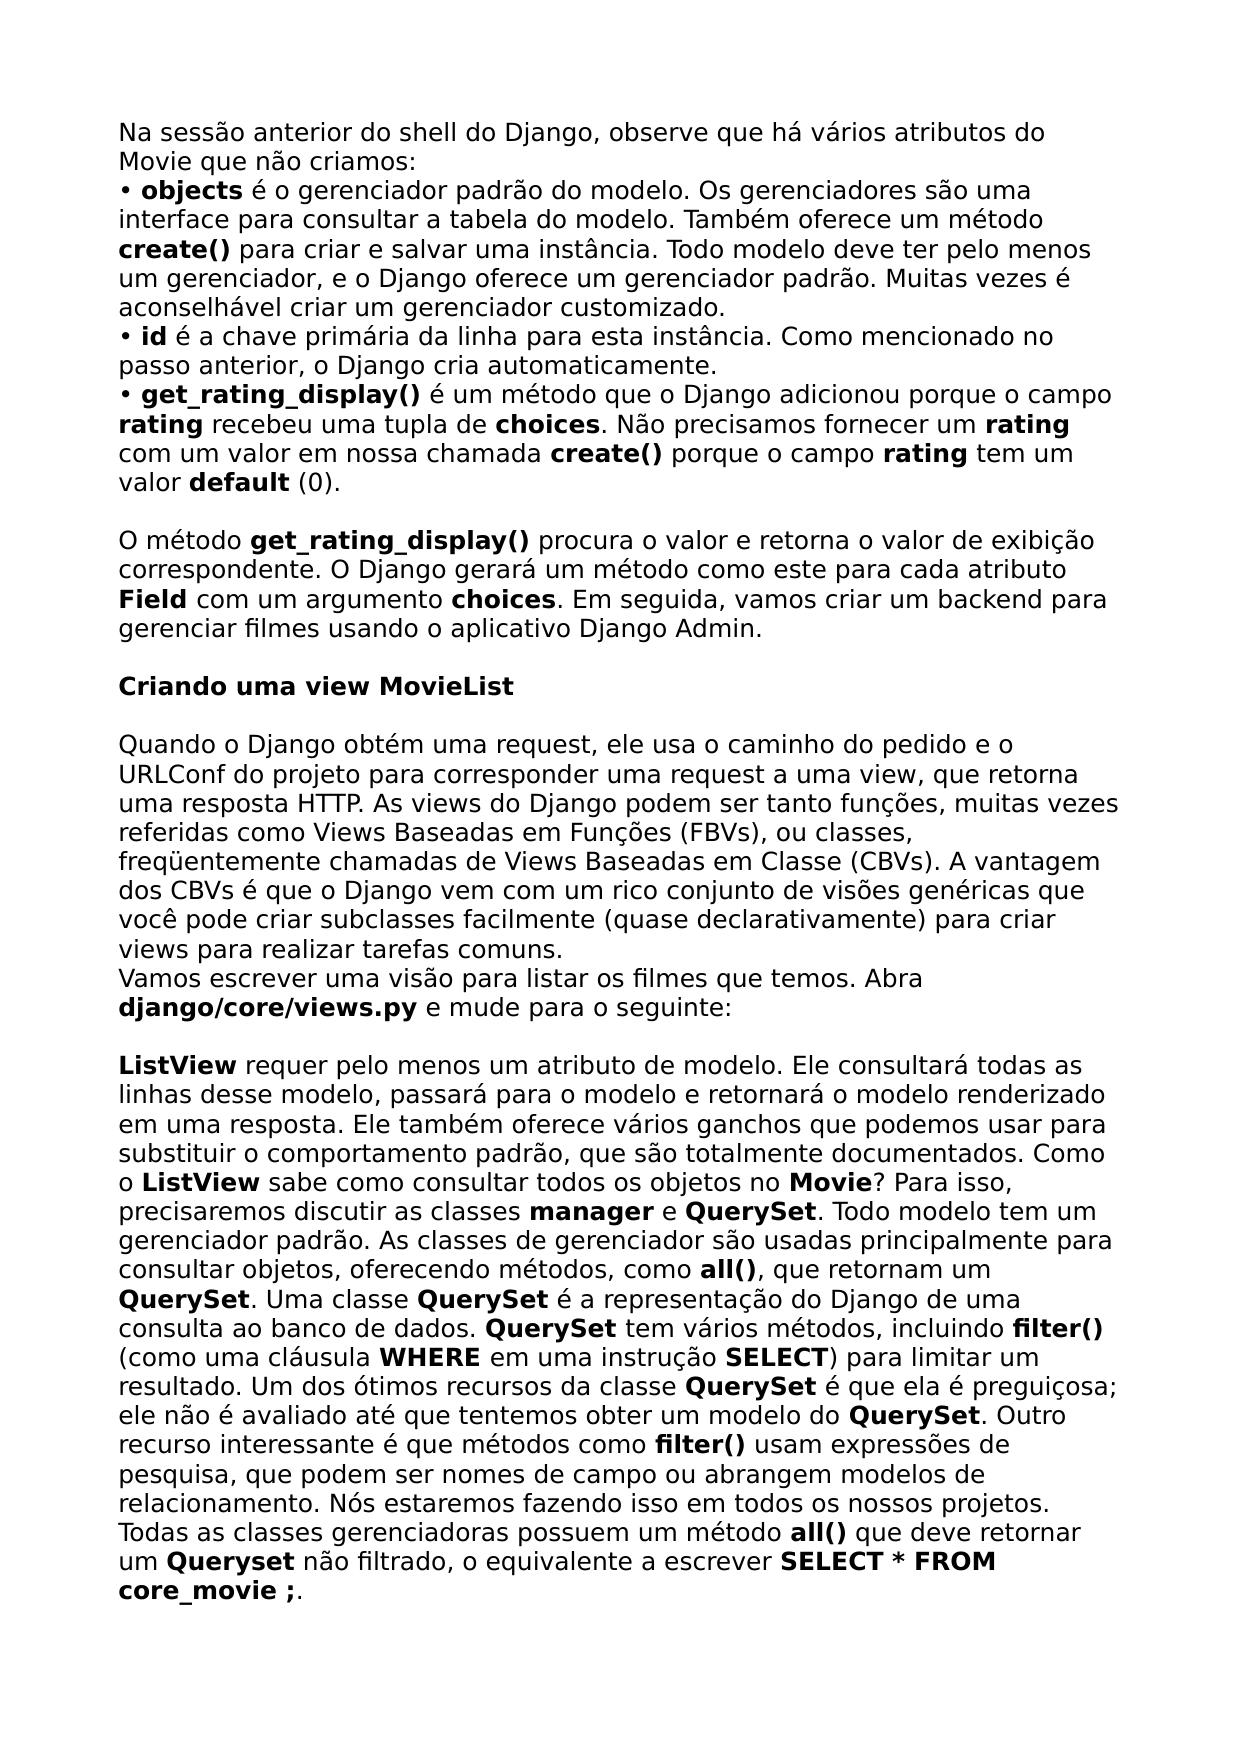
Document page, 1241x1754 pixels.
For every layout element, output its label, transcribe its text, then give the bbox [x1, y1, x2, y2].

text Quando o Django obtém uma request, ele usa o caminho do pedido e o URLConf do projeto para corresponder uma request a uma view, que retorna uma resposta HTTP. As views do Django podem ser tanto funções, muitas vezes referidas como Views Baseadas em Funções (FBVs), ou classes, freqüentemente chamadas de Views Baseadas em Classe (CBVs). A vantagem dos CBVs é que o Django vem com um rico conjunto de visões genéricas que você pode criar subclasses facilmente (quase declarativamente) para criar views para realizar tarefas comuns. [118, 731, 1122, 964]
text Vamos escrever uma visão para listar os filmes que temos. Abra django/core/views.py e mude para o seguinte: [118, 964, 1122, 1022]
text Na sessão anterior do shell do Django, observe que há vários atributos do Movie que não criamos: [118, 118, 1122, 176]
text O método get_rating_display() procura o valor e retorna o valor de exibição correspondente. O Django gerará um método como este para cada atributo Field com um argumento choices. Em seguida, vamos criar um backend para gerenciar filmes usando o aplicativo Django Admin. [118, 526, 1122, 643]
text Criando uma view MovieList [118, 672, 1122, 701]
text • objects é o gerenciador padrão do modelo. Os gerenciadores são uma interface para consultar a tabela do modelo. Também oferece um método create() para criar e salvar uma instância. Todo modelo deve ter pelo menos um gerenciador, e o Django oferece um gerenciador padrão. Muitas vezes é aconselhável criar um gerenciador customizado. [118, 176, 1122, 322]
text ListView requer pelo menos um atributo de modelo. Ele consultará todas as linhas desse modelo, passará para o modelo e retornará o modelo renderizado em uma resposta. Ele também oferece vários ganchos que podemos usar para substituir o comportamento padrão, que são totalmente documentados. Como o ListView sabe como consultar todos os objetos no Movie? Para isso, precisaremos discutir as classes manager e QuerySet. Todo modelo tem um gerenciador padrão. As classes de gerenciador são usadas principalmente para consultar objetos, oferecendo métodos, como all(), que retornam um QuerySet. Uma classe QuerySet é a representação do Django de uma consulta ao banco de dados. QuerySet tem vários métodos, incluindo filter() (como uma cláusula WHERE em uma instrução SELECT) para limitar um resultado. Um dos ótimos recursos da classe QuerySet é que ela é preguiçosa; ele não é avaliado até que tentemos obter um modelo do QuerySet. Outro recurso interessante é que métodos como filter() usam expressões de pesquisa, que podem ser nomes de campo ou abrangem modelos de relacionamento. Nós estaremos fazendo isso em todos os nossos projetos. Todas as classes gerenciadoras possuem um método all() que deve retornar um Queryset não filtrado, o equivalente a escrever SELECT * FROM core_movie ;. [118, 1051, 1122, 1606]
text • id é a chave primária da linha para esta instância. Como mencionado no passo anterior, o Django cria automaticamente. [118, 322, 1122, 381]
text • get_rating_display() é um método que o Django adicionou porque o campo rating recebeu uma tupla de choices. Não precisamos fornecer um rating com um valor em nossa chamada create() porque o campo rating tem um valor default (0). [118, 381, 1122, 497]
